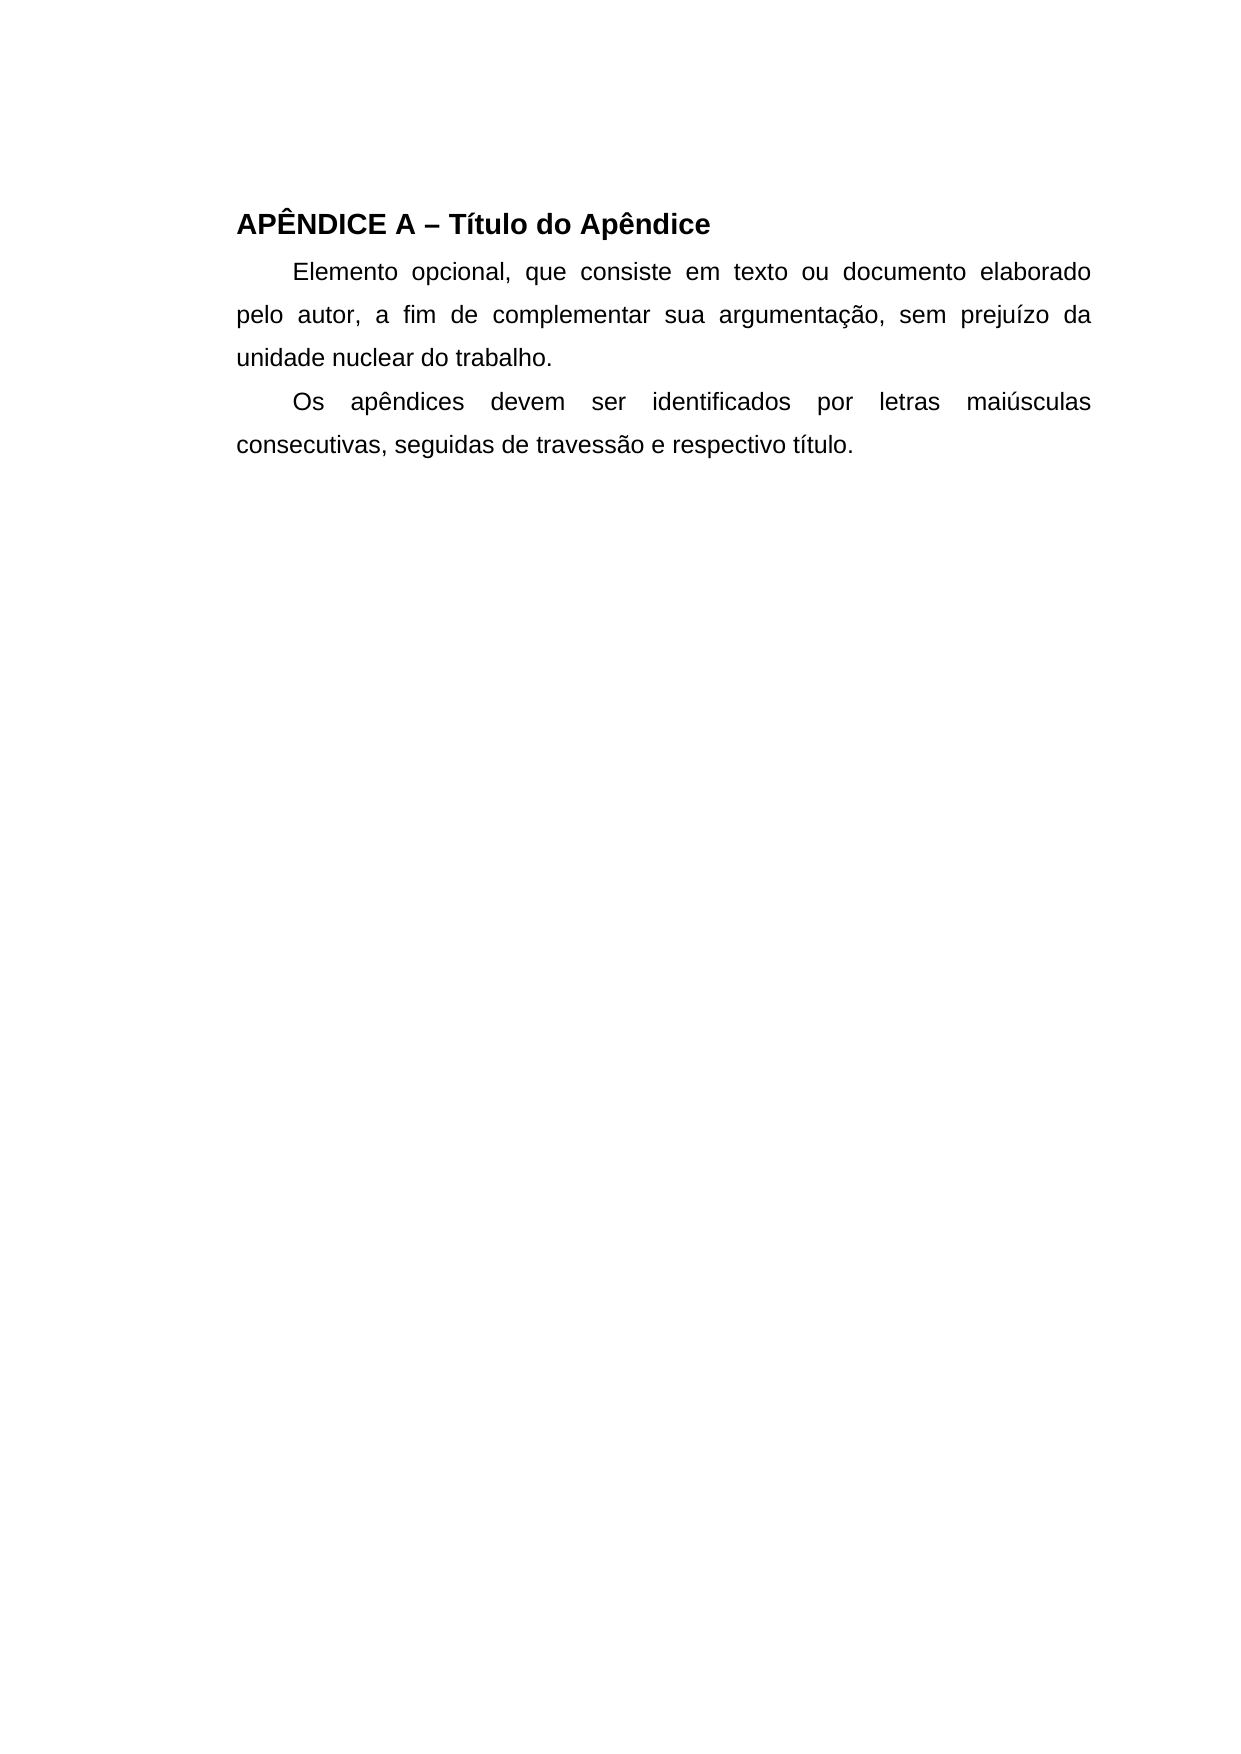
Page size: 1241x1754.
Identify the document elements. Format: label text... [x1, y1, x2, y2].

subtitle Apêndice A – Título do Apêndice [236, 207, 1092, 240]
text Elemento opcional, que consiste em texto ou documento elaborado pelo autor, a fim de complementar sua argumentação, sem prejuízo da unidade nuclear do trabalho. [236, 257, 1092, 372]
text Os apêndices devem ser identificados por letras maiúsculas consecutivas, seguidas de travessão e respectivo título. [236, 386, 1092, 458]
